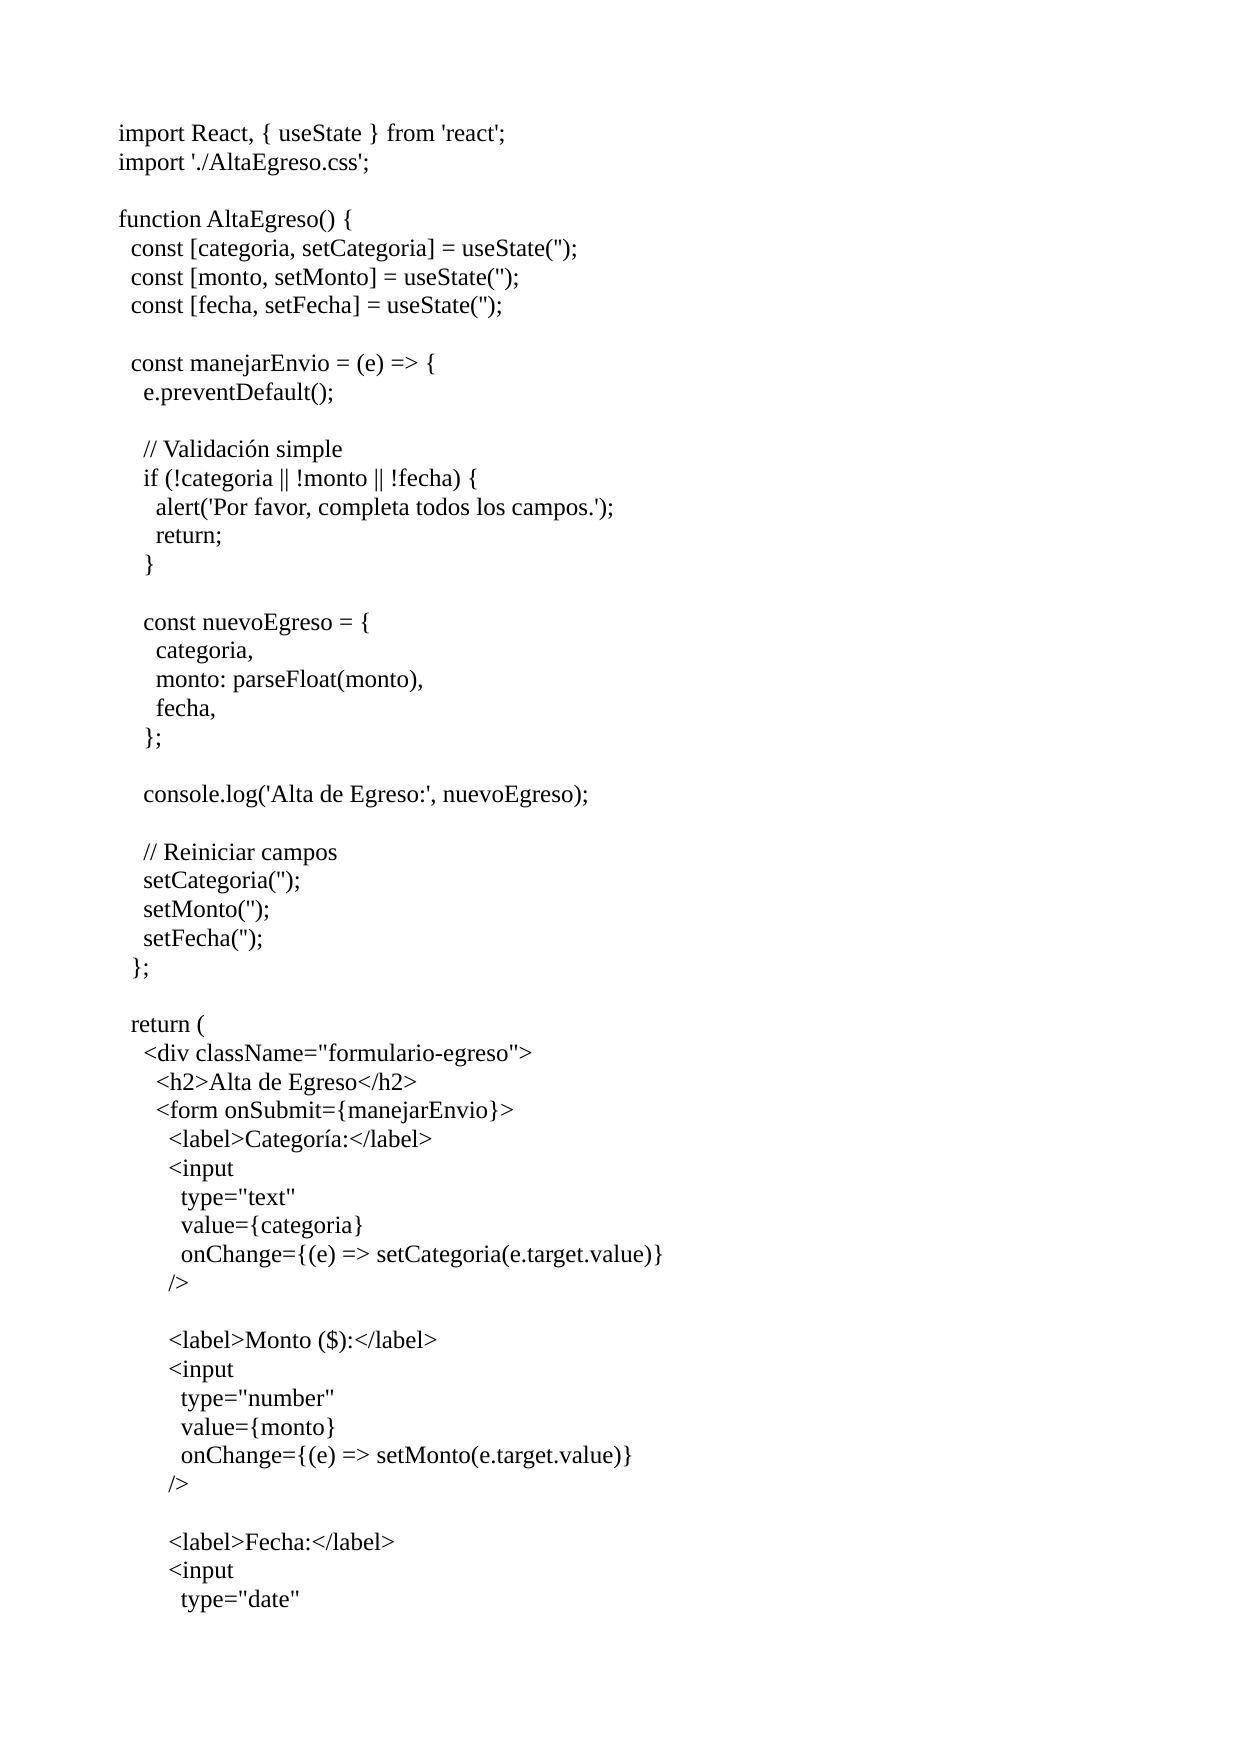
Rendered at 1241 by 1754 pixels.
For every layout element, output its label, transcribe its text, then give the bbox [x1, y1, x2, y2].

text }; [118, 952, 1122, 981]
text /> [118, 1469, 1122, 1498]
text value={monto} [118, 1412, 1122, 1441]
text monto: parseFloat(monto), [118, 664, 1122, 693]
text const nuevoEgreso = { [118, 607, 1122, 636]
text const [fecha, setFecha] = useState(''); [118, 291, 1122, 319]
text <input [118, 1556, 1122, 1584]
text <div className="formulario-egreso"> [118, 1038, 1122, 1067]
text <h2>Alta de Egreso</h2> [118, 1067, 1122, 1096]
text <label>Monto ($):</label> [118, 1326, 1122, 1354]
text type="number" [118, 1383, 1122, 1412]
text onChange={(e) => setMonto(e.target.value)} [118, 1441, 1122, 1469]
text } [118, 549, 1122, 578]
text if (!categoria || !monto || !fecha) { [118, 463, 1122, 492]
text setFecha(''); [118, 923, 1122, 952]
text setCategoria(''); [118, 866, 1122, 894]
text return; [118, 521, 1122, 549]
text function AltaEgreso() { [118, 204, 1122, 233]
text <input [118, 1153, 1122, 1182]
text }; [118, 722, 1122, 751]
text /> [118, 1268, 1122, 1297]
text value={categoria} [118, 1211, 1122, 1239]
text return ( [118, 1009, 1122, 1038]
text import './AltaEgreso.css'; [118, 147, 1122, 176]
text const [categoria, setCategoria] = useState(''); [118, 233, 1122, 262]
text import React, { useState } from 'react'; [118, 118, 1122, 147]
text fecha, [118, 693, 1122, 722]
text // Reiniciar campos [118, 837, 1122, 866]
text const [monto, setMonto] = useState(''); [118, 262, 1122, 291]
text e.preventDefault(); [118, 377, 1122, 406]
text console.log('Alta de Egreso:', nuevoEgreso); [118, 779, 1122, 808]
text type="date" [118, 1584, 1122, 1613]
text categoria, [118, 636, 1122, 664]
text const manejarEnvio = (e) => { [118, 348, 1122, 377]
text <input [118, 1354, 1122, 1383]
text setMonto(''); [118, 894, 1122, 923]
text <label>Fecha:</label> [118, 1527, 1122, 1556]
text <form onSubmit={manejarEnvio}> [118, 1096, 1122, 1124]
text onChange={(e) => setCategoria(e.target.value)} [118, 1239, 1122, 1268]
text alert('Por favor, completa todos los campos.'); [118, 492, 1122, 521]
text type="text" [118, 1182, 1122, 1211]
text // Validación simple [118, 434, 1122, 463]
text <label>Categoría:</label> [118, 1124, 1122, 1153]
